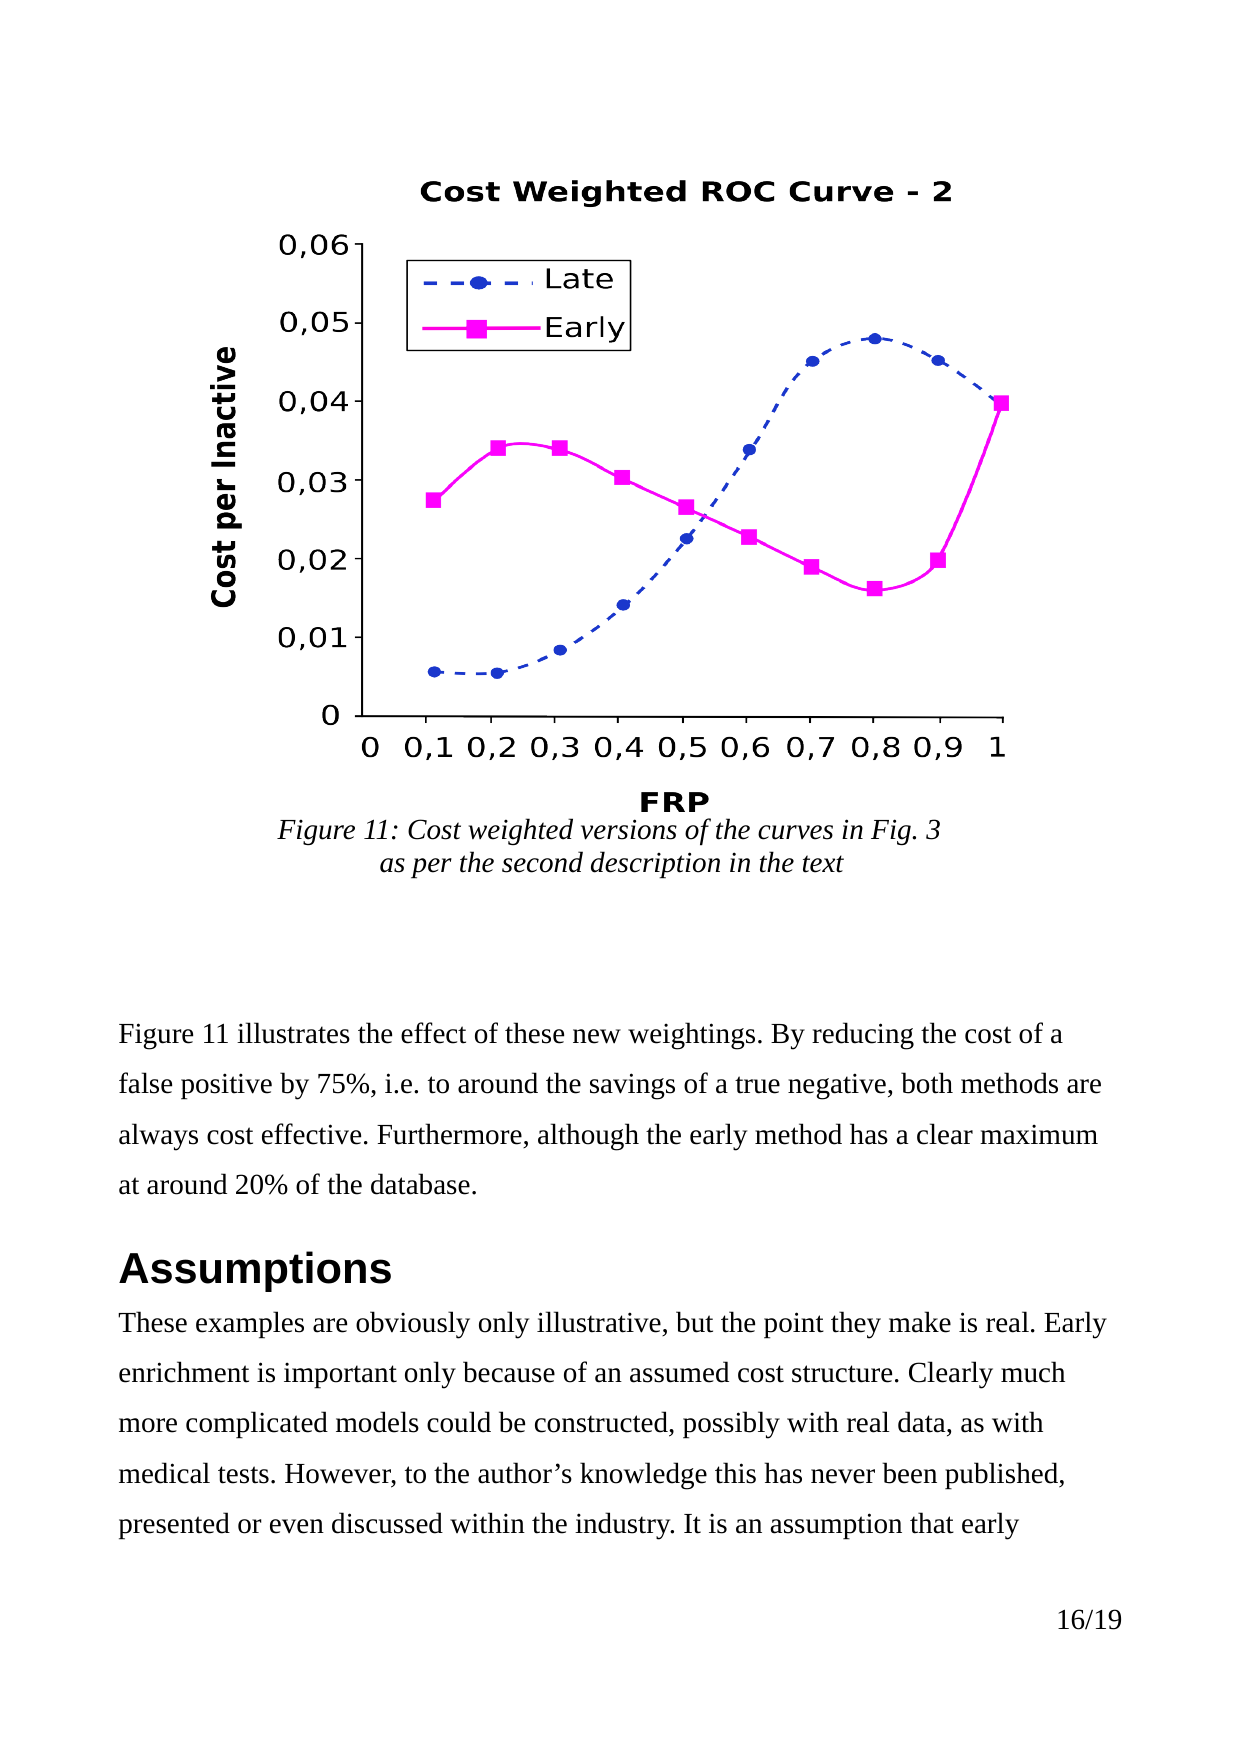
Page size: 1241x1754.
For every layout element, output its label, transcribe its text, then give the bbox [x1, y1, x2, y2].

picture [210, 180, 1009, 812]
text Figure 11 illustrates the effect of these new weightings. By reducing the cost of a false positive by 75%, i.e. to around the savings of a true negative, both methods are always cost effective. Furthermore, although the early method has a clear maximum at around 20% of the database. [118, 1016, 1122, 1201]
subtitle Assumptions [118, 1243, 1122, 1292]
text Figure 11: Cost weighted versions of the curves in Fig. 3 as per the second description in the text [152, 160, 1073, 879]
text These examples are obviously only illustrative, but the point they make is real. Early enrichment is important only because of an assumed cost structure. Clearly much more complicated models could be constructed, possibly with real data, as with medical tests. However, to the author’s knowledge this has never been published, presented or even discussed within the industry. It is an assumption that early [118, 1305, 1122, 1540]
